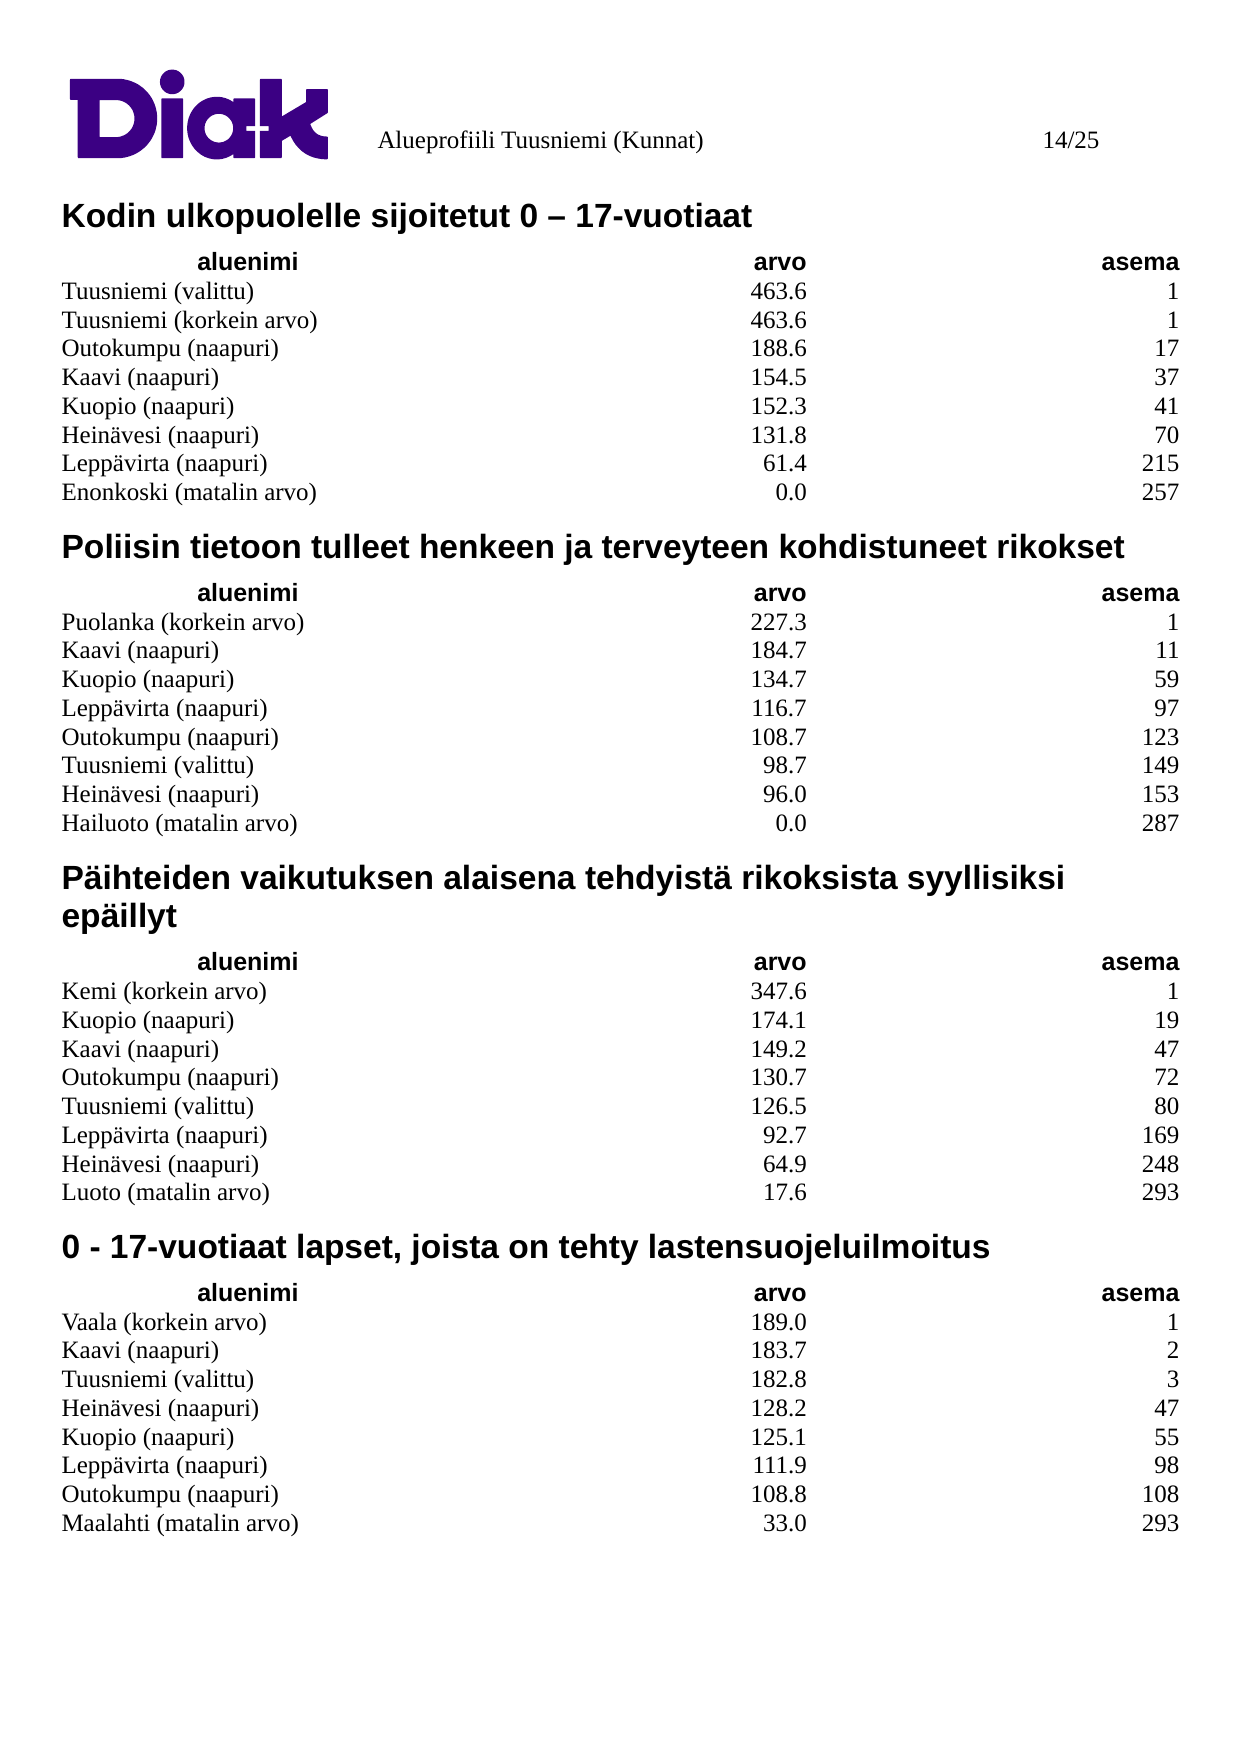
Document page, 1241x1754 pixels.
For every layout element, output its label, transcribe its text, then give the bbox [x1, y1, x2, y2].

table_cell Tuusniemi (valittu) [61, 751, 434, 779]
table_cell 108 [806, 1479, 1179, 1508]
table_cell Heinävesi (naapuri) [61, 420, 434, 448]
table_cell 111.9 [434, 1451, 806, 1479]
table_cell 2 [806, 1336, 1179, 1364]
table_cell 72 [806, 1063, 1179, 1091]
table_cell Kaavi (naapuri) [61, 1336, 434, 1364]
table_cell 126.5 [434, 1091, 806, 1120]
table_cell 1 [806, 305, 1179, 333]
table_cell Outokumpu (naapuri) [61, 1063, 434, 1091]
table_cell 116.7 [434, 693, 806, 722]
table_cell 347.6 [434, 976, 806, 1005]
table_cell Kuopio (naapuri) [61, 1005, 434, 1034]
table_cell 108.8 [434, 1479, 806, 1508]
table_cell 123 [806, 722, 1179, 751]
table_cell 128.2 [434, 1393, 806, 1422]
table_cell 134.7 [434, 664, 806, 693]
table_cell 152.3 [434, 391, 806, 420]
table_cell 153 [806, 779, 1179, 808]
table_cell 98.7 [434, 751, 806, 779]
subtitle Päihteiden vaikutuksen alaisena tehdyistä rikoksista syyllisiksi epäillyt [61, 858, 1179, 935]
table_cell 183.7 [434, 1336, 806, 1364]
table_cell 3 [806, 1364, 1179, 1393]
table_cell 47 [806, 1393, 1179, 1422]
table_cell 59 [806, 664, 1179, 693]
table_cell Heinävesi (naapuri) [61, 1393, 434, 1422]
table_cell 154.5 [434, 362, 806, 391]
table_cell Tuusniemi (korkein arvo) [61, 305, 434, 333]
table_cell 287 [806, 808, 1179, 837]
table_cell 149 [806, 751, 1179, 779]
table_cell 0.0 [434, 477, 806, 506]
table_header arvo [434, 578, 806, 607]
table_cell 19 [806, 1005, 1179, 1034]
table_cell Kaavi (naapuri) [61, 636, 434, 664]
table_cell 11 [806, 636, 1179, 664]
table_header arvo [434, 247, 806, 276]
table_cell 169 [806, 1120, 1179, 1149]
table_header asema [806, 247, 1179, 276]
table_header arvo [434, 1278, 806, 1307]
table_cell Heinävesi (naapuri) [61, 779, 434, 808]
table_cell 293 [806, 1508, 1179, 1537]
table_cell 1 [806, 276, 1179, 305]
subtitle Poliisin tietoon tulleet henkeen ja terveyteen kohdistuneet rikokset [61, 527, 1179, 566]
table_header asema [806, 578, 1179, 607]
table_cell 257 [806, 477, 1179, 506]
table_cell Kaavi (naapuri) [61, 362, 434, 391]
table_header asema [806, 948, 1179, 976]
table_cell 33.0 [434, 1508, 806, 1537]
table_cell 96.0 [434, 779, 806, 808]
table_cell 149.2 [434, 1034, 806, 1062]
table_cell 188.6 [434, 334, 806, 362]
table_cell 17 [806, 334, 1179, 362]
table_cell 248 [806, 1149, 1179, 1177]
table_cell Tuusniemi (valittu) [61, 1091, 434, 1120]
table_header arvo [434, 948, 806, 976]
table_cell Kuopio (naapuri) [61, 391, 434, 420]
table_cell 64.9 [434, 1149, 806, 1177]
table_cell 97 [806, 693, 1179, 722]
table_cell Outokumpu (naapuri) [61, 334, 434, 362]
table_header asema [806, 1278, 1179, 1307]
table_cell 131.8 [434, 420, 806, 448]
table_cell Kuopio (naapuri) [61, 1422, 434, 1451]
table_cell 41 [806, 391, 1179, 420]
table_cell Leppävirta (naapuri) [61, 1120, 434, 1149]
table_cell 125.1 [434, 1422, 806, 1451]
table_cell 17.6 [434, 1178, 806, 1206]
table_cell 70 [806, 420, 1179, 448]
table_cell 463.6 [434, 305, 806, 333]
table_cell Maalahti (matalin arvo) [61, 1508, 434, 1537]
table_cell 80 [806, 1091, 1179, 1120]
table_cell Puolanka (korkein arvo) [61, 607, 434, 636]
table_cell Luoto (matalin arvo) [61, 1178, 434, 1206]
table_cell 98 [806, 1451, 1179, 1479]
table_cell 293 [806, 1178, 1179, 1206]
table_cell 182.8 [434, 1364, 806, 1393]
table_cell 130.7 [434, 1063, 806, 1091]
table_cell Kemi (korkein arvo) [61, 976, 434, 1005]
table_cell 55 [806, 1422, 1179, 1451]
table_cell 215 [806, 449, 1179, 477]
table_cell 184.7 [434, 636, 806, 664]
table_cell Leppävirta (naapuri) [61, 449, 434, 477]
table_cell 0.0 [434, 808, 806, 837]
table_cell Heinävesi (naapuri) [61, 1149, 434, 1177]
table_cell Hailuoto (matalin arvo) [61, 808, 434, 837]
table_cell 189.0 [434, 1307, 806, 1336]
table_cell Tuusniemi (valittu) [61, 1364, 434, 1393]
table_cell 1 [806, 1307, 1179, 1336]
table_cell Leppävirta (naapuri) [61, 1451, 434, 1479]
table_cell 174.1 [434, 1005, 806, 1034]
table_cell 227.3 [434, 607, 806, 636]
table_header aluenimi [61, 1278, 434, 1307]
subtitle Kodin ulkopuolelle sijoitetut 0 – 17-vuotiaat [61, 196, 1179, 235]
table_cell 47 [806, 1034, 1179, 1062]
table_cell Outokumpu (naapuri) [61, 722, 434, 751]
table_cell 92.7 [434, 1120, 806, 1149]
table_cell Vaala (korkein arvo) [61, 1307, 434, 1336]
table_cell 463.6 [434, 276, 806, 305]
table_cell 1 [806, 976, 1179, 1005]
table_cell 61.4 [434, 449, 806, 477]
table_cell Kuopio (naapuri) [61, 664, 434, 693]
subtitle 0 - 17-vuotiaat lapset, joista on tehty lastensuojeluilmoitus [61, 1227, 1179, 1266]
table_cell Enonkoski (matalin arvo) [61, 477, 434, 506]
table_cell Tuusniemi (valittu) [61, 276, 434, 305]
table_header aluenimi [61, 247, 434, 276]
table_header aluenimi [61, 578, 434, 607]
table_cell 37 [806, 362, 1179, 391]
table_cell Leppävirta (naapuri) [61, 693, 434, 722]
table_cell 1 [806, 607, 1179, 636]
table_cell Kaavi (naapuri) [61, 1034, 434, 1062]
table_cell Outokumpu (naapuri) [61, 1479, 434, 1508]
table_header aluenimi [61, 948, 434, 976]
table_cell 108.7 [434, 722, 806, 751]
